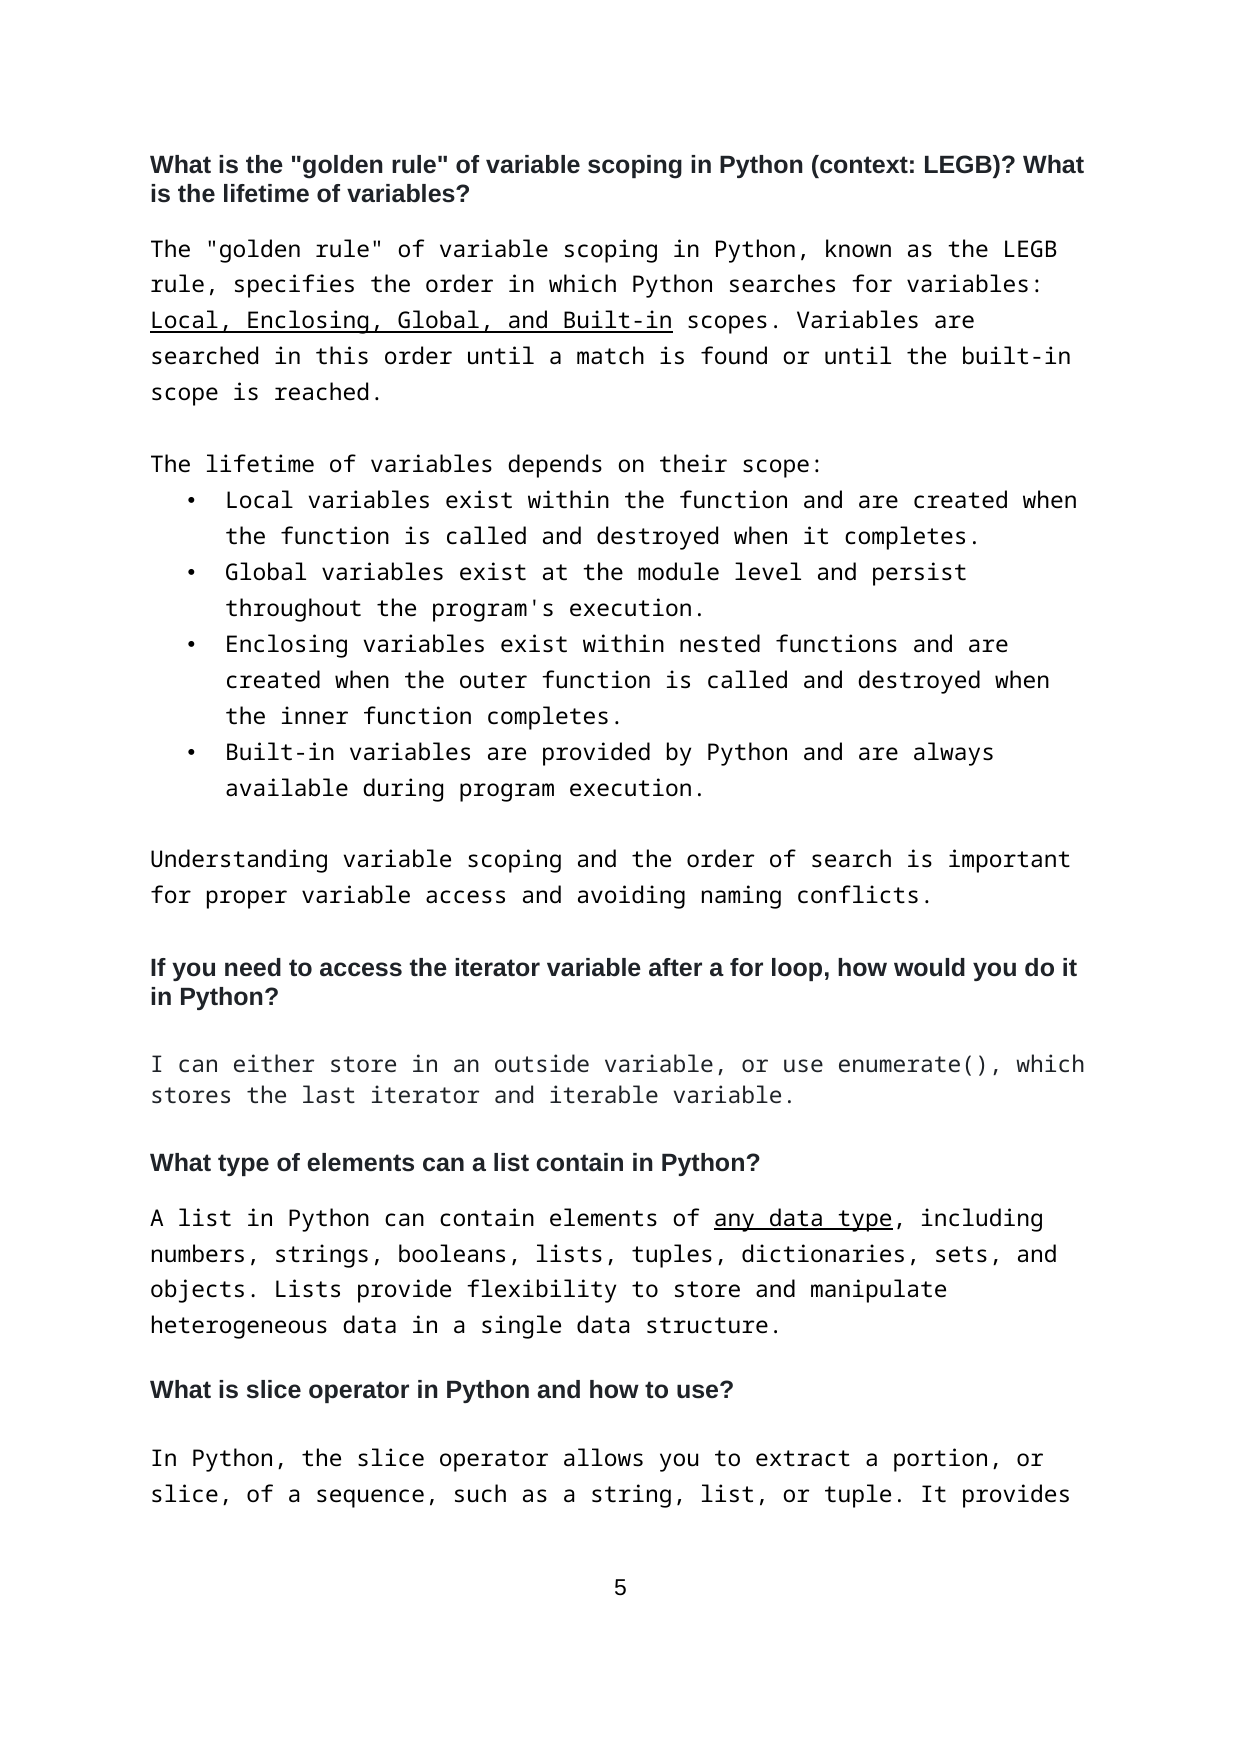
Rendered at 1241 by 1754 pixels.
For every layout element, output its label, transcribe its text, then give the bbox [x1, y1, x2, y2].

text The lifetime of variables depends on their scope: [150, 448, 1091, 479]
text A list in Python can contain elements of any data type, including numbers, strings, booleans, lists, tuples, dictionaries, sets, and objects. Lists provide flexibility to store and manipulate heterogeneous data in a single data structure. [150, 1202, 1091, 1341]
text What is slice operator in Python and how to use? [150, 1376, 1091, 1404]
text Understanding variable scoping and the order of search is important for proper variable access and avoiding naming conflicts. [150, 843, 1091, 911]
list Global variables exist at the module level and persist throughout the program's execution. [187, 556, 1091, 623]
text In Python, the slice operator allows you to extract a portion, or slice, of a sequence, such as a string, list, or tuple. It provides [150, 1408, 1091, 1509]
text I can either store in an outside variable, or use enumerate(), which stores the last iterator and iterable variable. [150, 1048, 1091, 1110]
list Built-in variables are provided by Python and are always available during program execution. [187, 736, 1091, 803]
text What is the "golden rule" of variable scoping in Python (context: LEGB)? What is the lifetime of variables? [150, 150, 1091, 207]
text The "golden rule" of variable scoping in Python, known as the LEGB rule, specifies the order in which Python searches for variables: Local, Enclosing, Global, and Built-in scopes. Variables are searched in this order until a match is found or until the built-in scope is reached. [150, 232, 1091, 407]
list Enclosing variables exist within nested functions and are created when the outer function is called and destroyed when the inner function completes. [187, 628, 1091, 731]
text If you need to access the iterator variable after a for loop, how would you do it in Python? [150, 953, 1091, 1010]
list Local variables exist within the function and are created when the function is called and destroyed when it completes. [187, 484, 1091, 551]
text What type of elements can a list contain in Python? [150, 1148, 1091, 1177]
